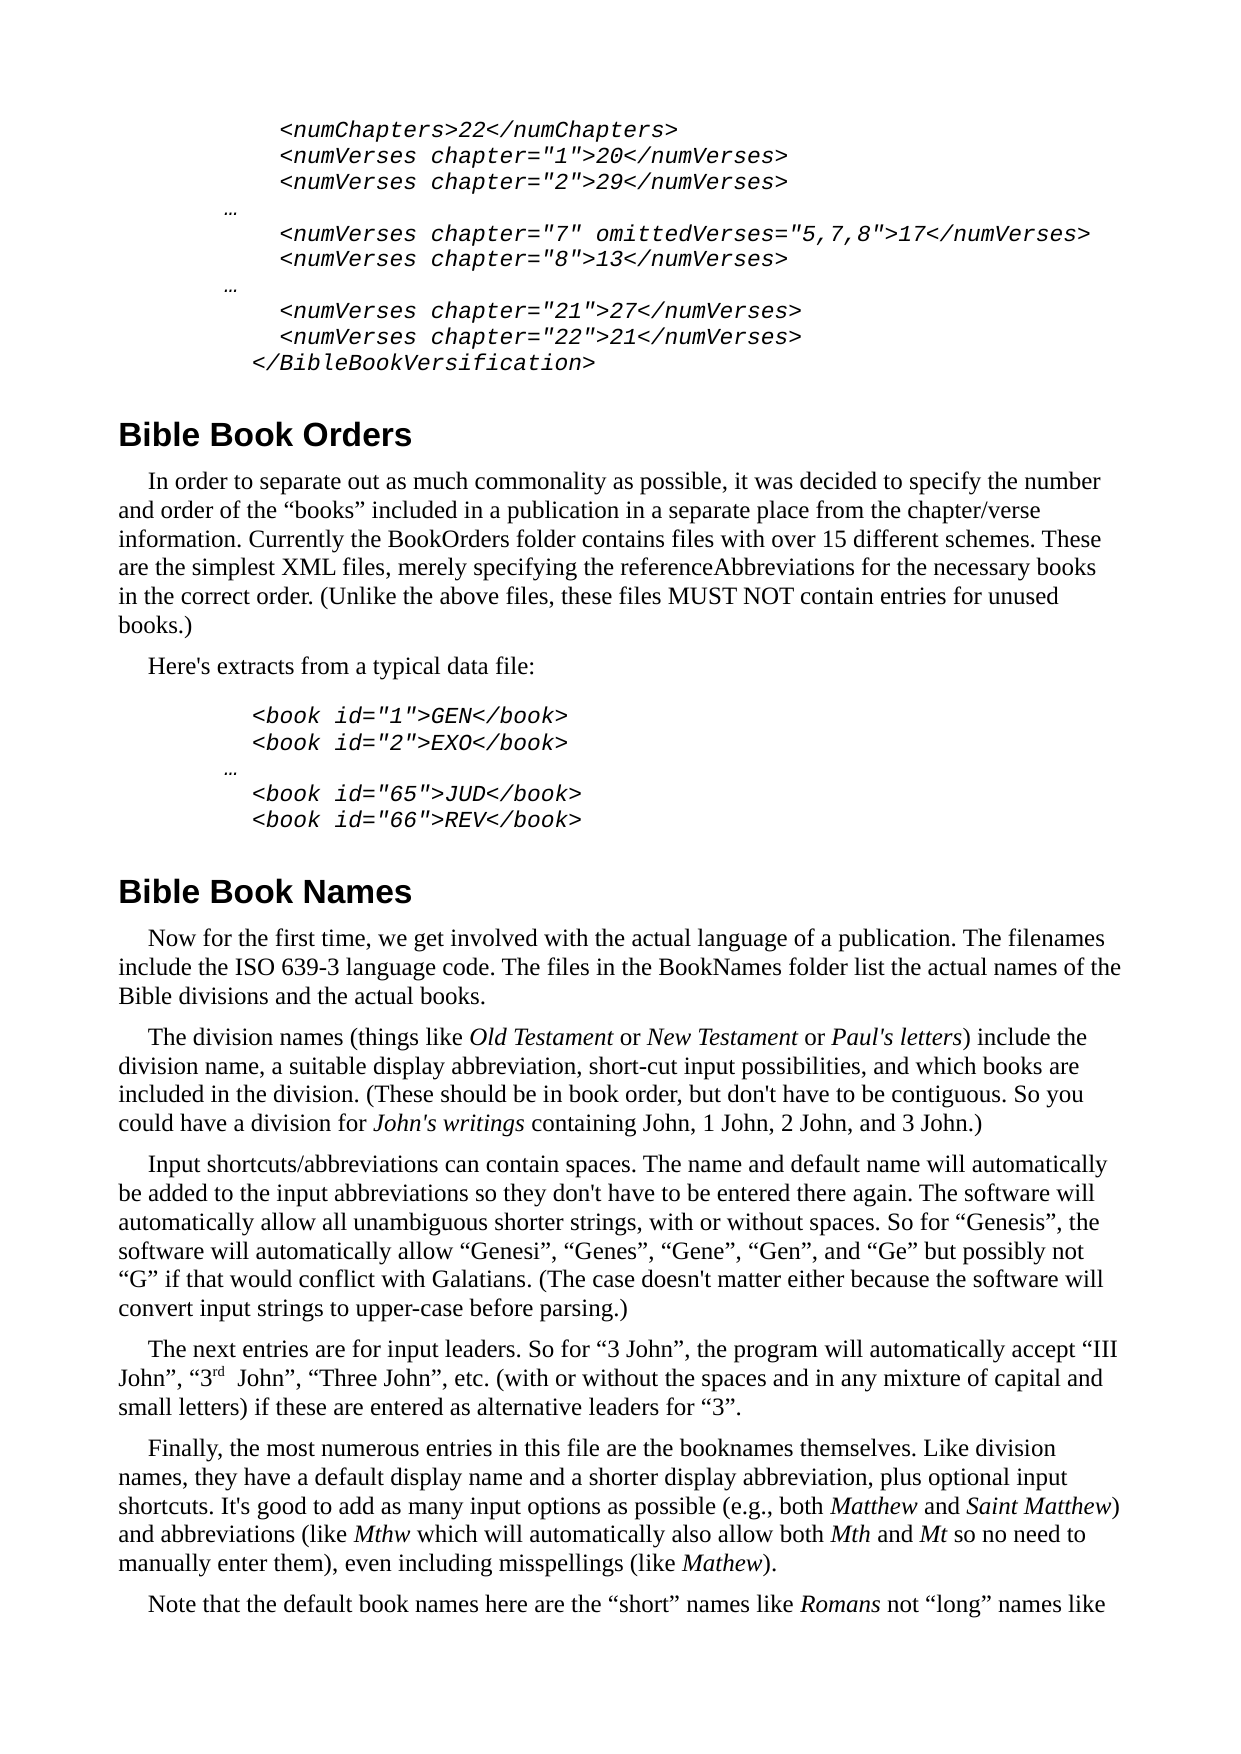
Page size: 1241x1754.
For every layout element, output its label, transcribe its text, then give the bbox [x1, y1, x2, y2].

text <book id="1">GEN</book> <book id="2">EXO</book> … <book id="65">JUD</book> <book id="66">REV</book> [224, 705, 1122, 834]
text Finally, the most numerous entries in this file are the booknames themselves. Like division names, they have a default display name and a shorter display abbreviation, plus optional input shortcuts. It's good to add as many input options as possible (e.g., both Matthew and Saint Matthew) and abbreviations (like Mthw which will automatically also allow both Mth and Mt so no need to manually enter them), even including misspellings (like Mathew). [118, 1433, 1122, 1577]
text Now for the first time, we get involved with the actual language of a publication. The filenames include the ISO 639-3 language code. The files in the BookNames folder list the actual names of the Bible divisions and the actual books. [118, 923, 1122, 1009]
text The division names (things like Old Testament or New Testament or Paul's letters) include the division name, a suitable display abbreviation, short-cut input possibilities, and which books are included in the division. (These should be in book order, but don't have to be contiguous. So you could have a division for John's writings containing John, 1 John, 2 John, and 3 John.) [118, 1022, 1122, 1137]
text Input shortcuts/abbreviations can contain spaces. The name and default name will automatically be added to the input abbreviations so they don't have to be entered there again. The software will automatically allow all unambiguous shorter strings, with or without spaces. So for “Genesis”, the software will automatically allow “Genesi”, “Genes”, “Gene”, “Gen”, and “Ge” but possibly not “G” if that would conflict with Galatians. (The case doesn't matter either because the software will convert input strings to upper-case before parsing.) [118, 1149, 1122, 1322]
subtitle Bible Book Names [118, 872, 1122, 911]
text Here's extracts from a typical data file: [118, 651, 1122, 680]
subtitle Bible Book Orders [118, 415, 1122, 454]
text The next entries are for input leaders. So for “3 John”, the program will automatically accept “III John”, “3rd John”, “Three John”, etc. (with or without the spaces and in any mixture of capital and small letters) if these are entered as alternative leaders for “3”. [118, 1334, 1122, 1421]
text <numChapters>22</numChapters> <numVerses chapter="1">20</numVerses> <numVerses chapter="2">29</numVerses> … <numVerses chapter="7" omittedVerses="5,7,8">17</numVerses> <numVerses chapter="8">13</numVerses> … <numVerses chapter="21">27</numVerses> <numVerses chapter="22">21</numVerses> </BibleBookVersification> [224, 118, 1122, 377]
text In order to separate out as much commonality as possible, it was decided to specify the number and order of the “books” included in a publication in a separate place from the chapter/verse information. Currently the BookOrders folder contains files with over 15 different schemes. These are the simplest XML files, merely specifying the referenceAbbreviations for the necessary books in the correct order. (Unlike the above files, these files MUST NOT contain entries for unused books.) [118, 466, 1122, 639]
text Note that the default book names here are the “short” names like Romans not “long” names like [118, 1589, 1122, 1618]
